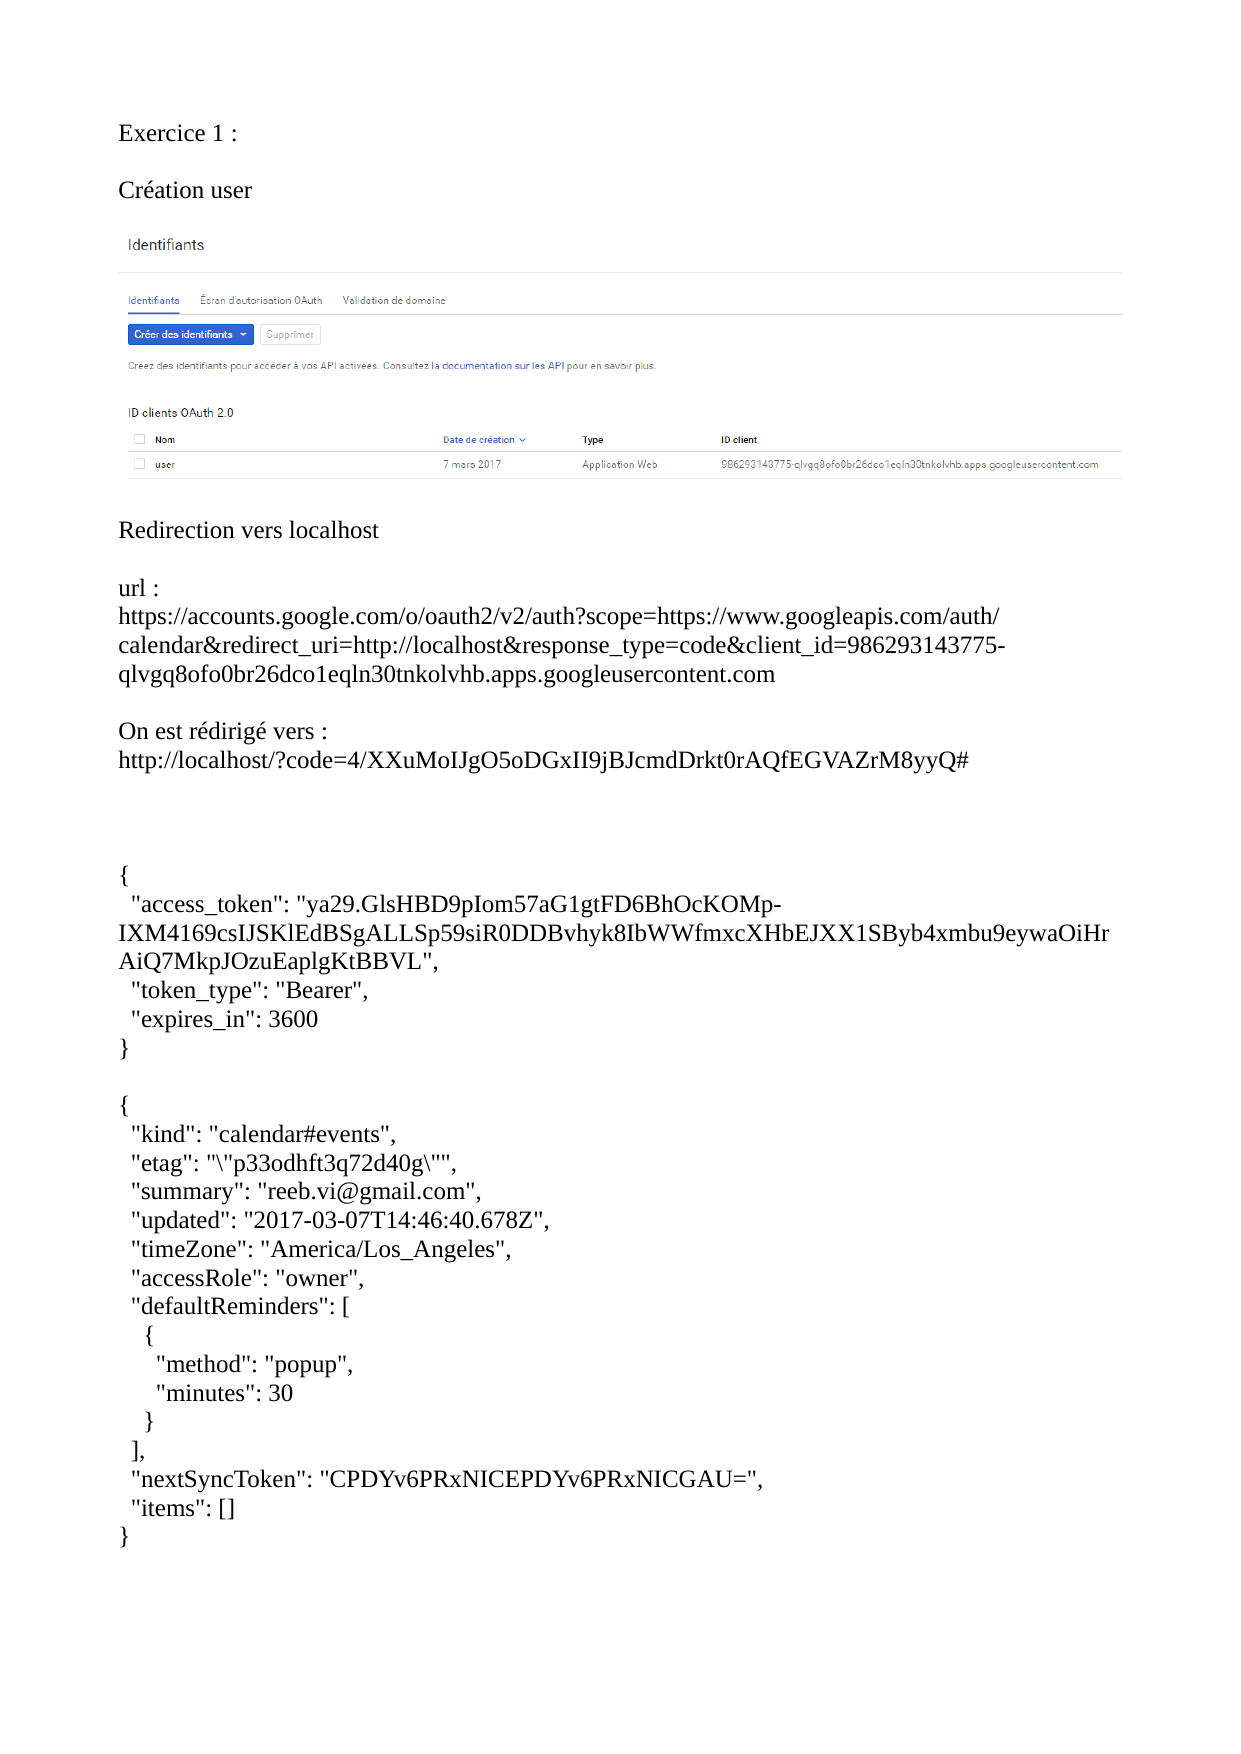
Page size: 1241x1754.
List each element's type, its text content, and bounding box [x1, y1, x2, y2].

text Redirection vers localhost [118, 515, 1122, 544]
text url : [118, 573, 1122, 601]
text Création user [118, 176, 1122, 204]
text http://localhost/?code=4/XXuMoIJgO5oDGxII9jBJcmdDrkt0rAQfEGVAZrM8yyQ# [118, 745, 1122, 774]
text On est rédirigé vers : [118, 716, 1122, 745]
text Exercice 1 : [118, 118, 1122, 147]
text https://accounts.google.com/o/oauth2/v2/auth?scope=https://www.googleapis.com/auth/calendar&redirect_uri=http://localhost&response_type=code&client_id=986293143775-qlvgq8ofo0br26dco1eqln30tnkolvhb.apps.googleusercontent.com [118, 601, 1122, 688]
picture [118, 233, 1123, 487]
text { "access_token": "ya29.GlsHBD9pIom57aG1gtFD6BhOcKOMp-IXM4169csIJSKlEdBSgALLSp59siR0DDBvhyk8IbWWfmxcXHbEJXX1SByb4xmbu9eywaOiHrAiQ7MkpJOzuEaplgKtBBVL", "token_type": "Bearer", "expires_in": 3600 } [118, 860, 1122, 1061]
text { "kind": "calendar#events", "etag": "\"p33odhft3q72d40g\"", "summary": "reeb.vi@gmail.com", "updated": "2017-03-07T14:46:40.678Z", "timeZone": "America/Los_Angeles", "accessRole": "owner", "defaultReminders": [ { "method": "popup", "minutes": 30 } ], "nextSyncToken": "CPDYv6PRxNICEPDYv6PRxNICGAU=", "items": [] } [118, 1090, 1122, 1550]
